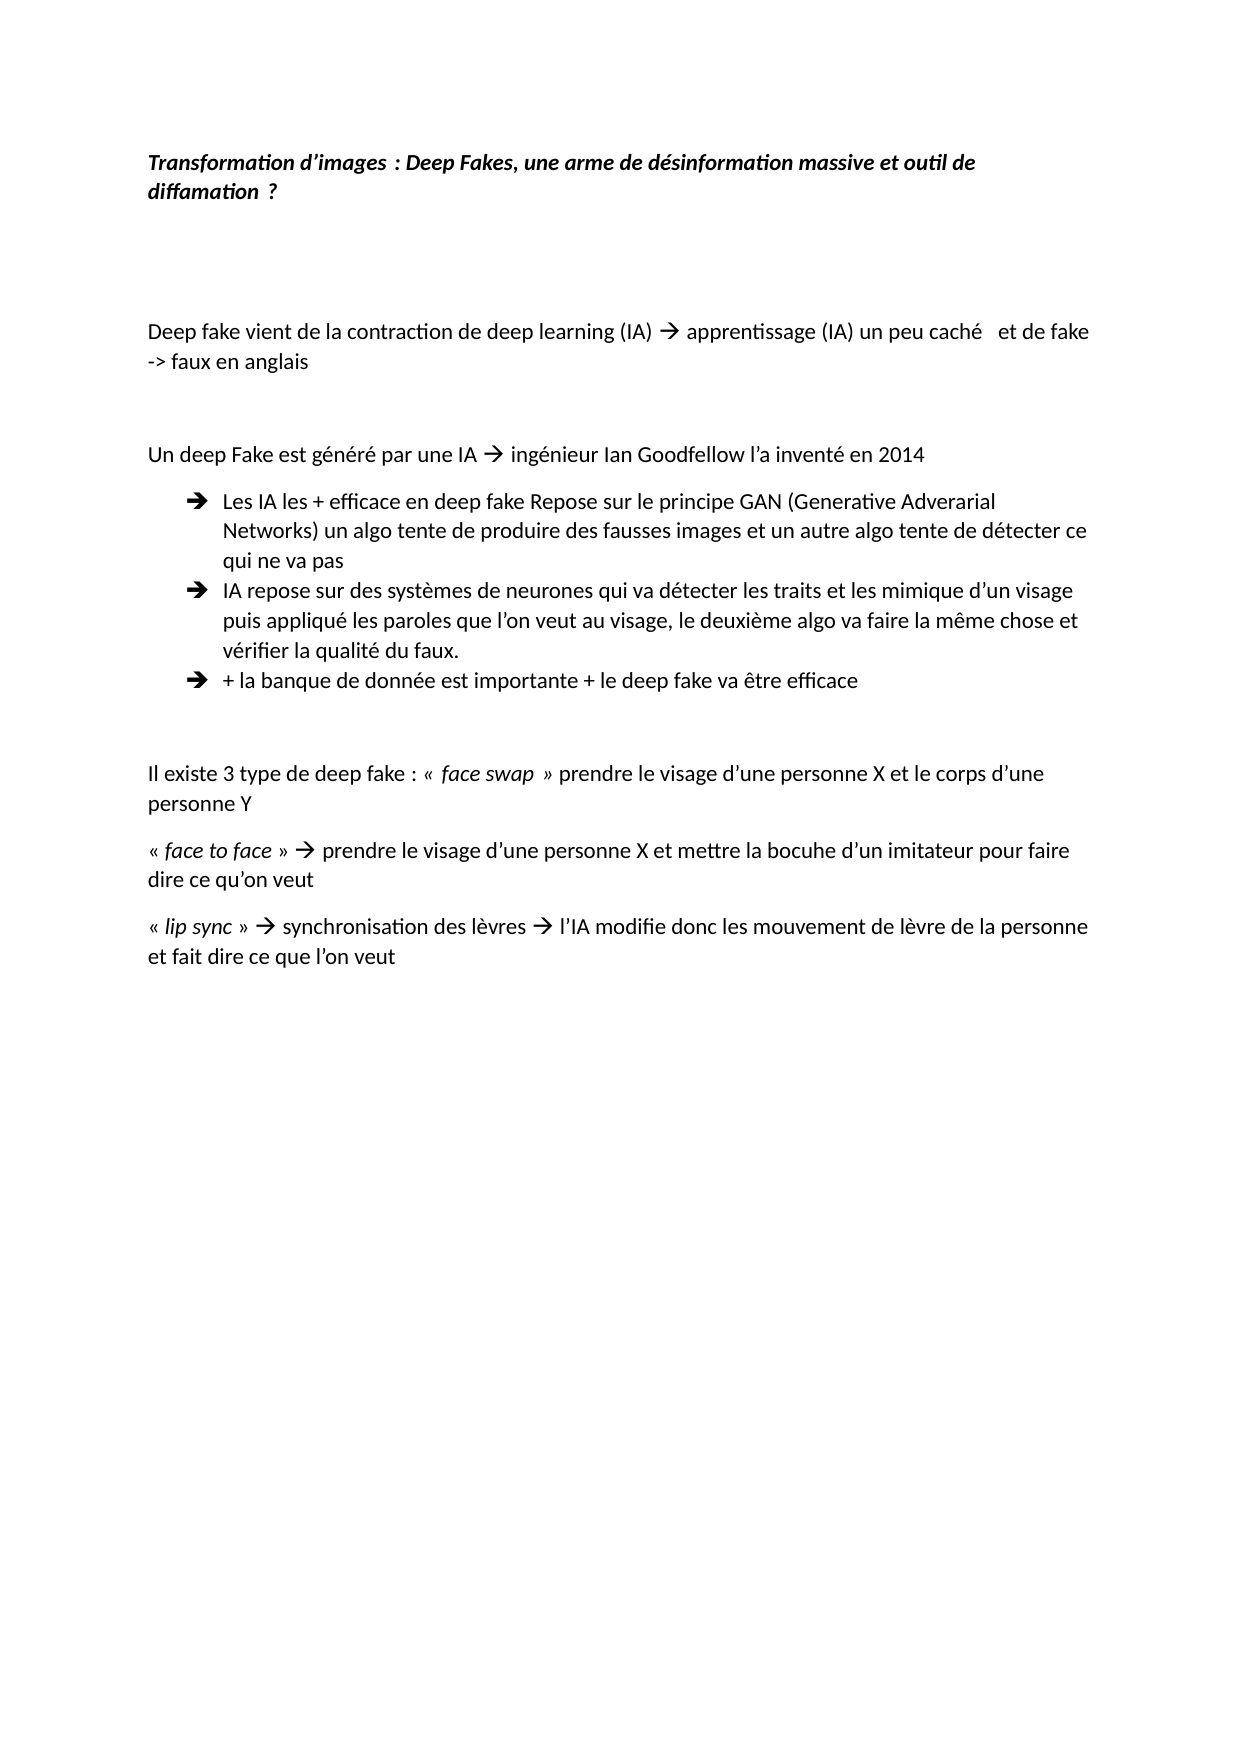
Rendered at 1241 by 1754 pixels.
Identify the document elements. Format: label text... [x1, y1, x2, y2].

text Il existe 3 type de deep fake : « face swap » prendre le visage d’une personne X et le corps d’une personne Y [148, 759, 1093, 817]
list + la banque de donnée est importante + le deep fake va être efficace [185, 666, 1093, 694]
text « lip sync »  synchronisation des lèvres  l’IA modifie donc les mouvement de lèvre de la personne et fait dire ce que l’on veut [148, 912, 1093, 970]
list Les IA les + efficace en deep fake Repose sur le principe GAN (Generative Adverarial Networks) un algo tente de produire des fausses images et un autre algo tente de détecter ce qui ne va pas [185, 487, 1093, 574]
list IA repose sur des systèmes de neurones qui va détecter les traits et les mimique d’un visage puis appliqué les paroles que l’on veut au visage, le deuxième algo va faire la même chose et vérifier la qualité du faux. [185, 576, 1093, 664]
text Transformation d’images : Deep Fakes, une arme de désinformation massive et outil de diffamation ? [148, 148, 1093, 206]
text « face to face »  prendre le visage d’une personne X et mettre la bocuhe d’un imitateur pour faire dire ce qu’on veut [148, 836, 1093, 894]
text Deep fake vient de la contraction de deep learning (IA)  apprentissage (IA) un peu caché et de fake -> faux en anglais [148, 317, 1093, 375]
text Un deep Fake est généré par une IA  ingénieur Ian Goodfellow l’a inventé en 2014 [148, 440, 1093, 468]
